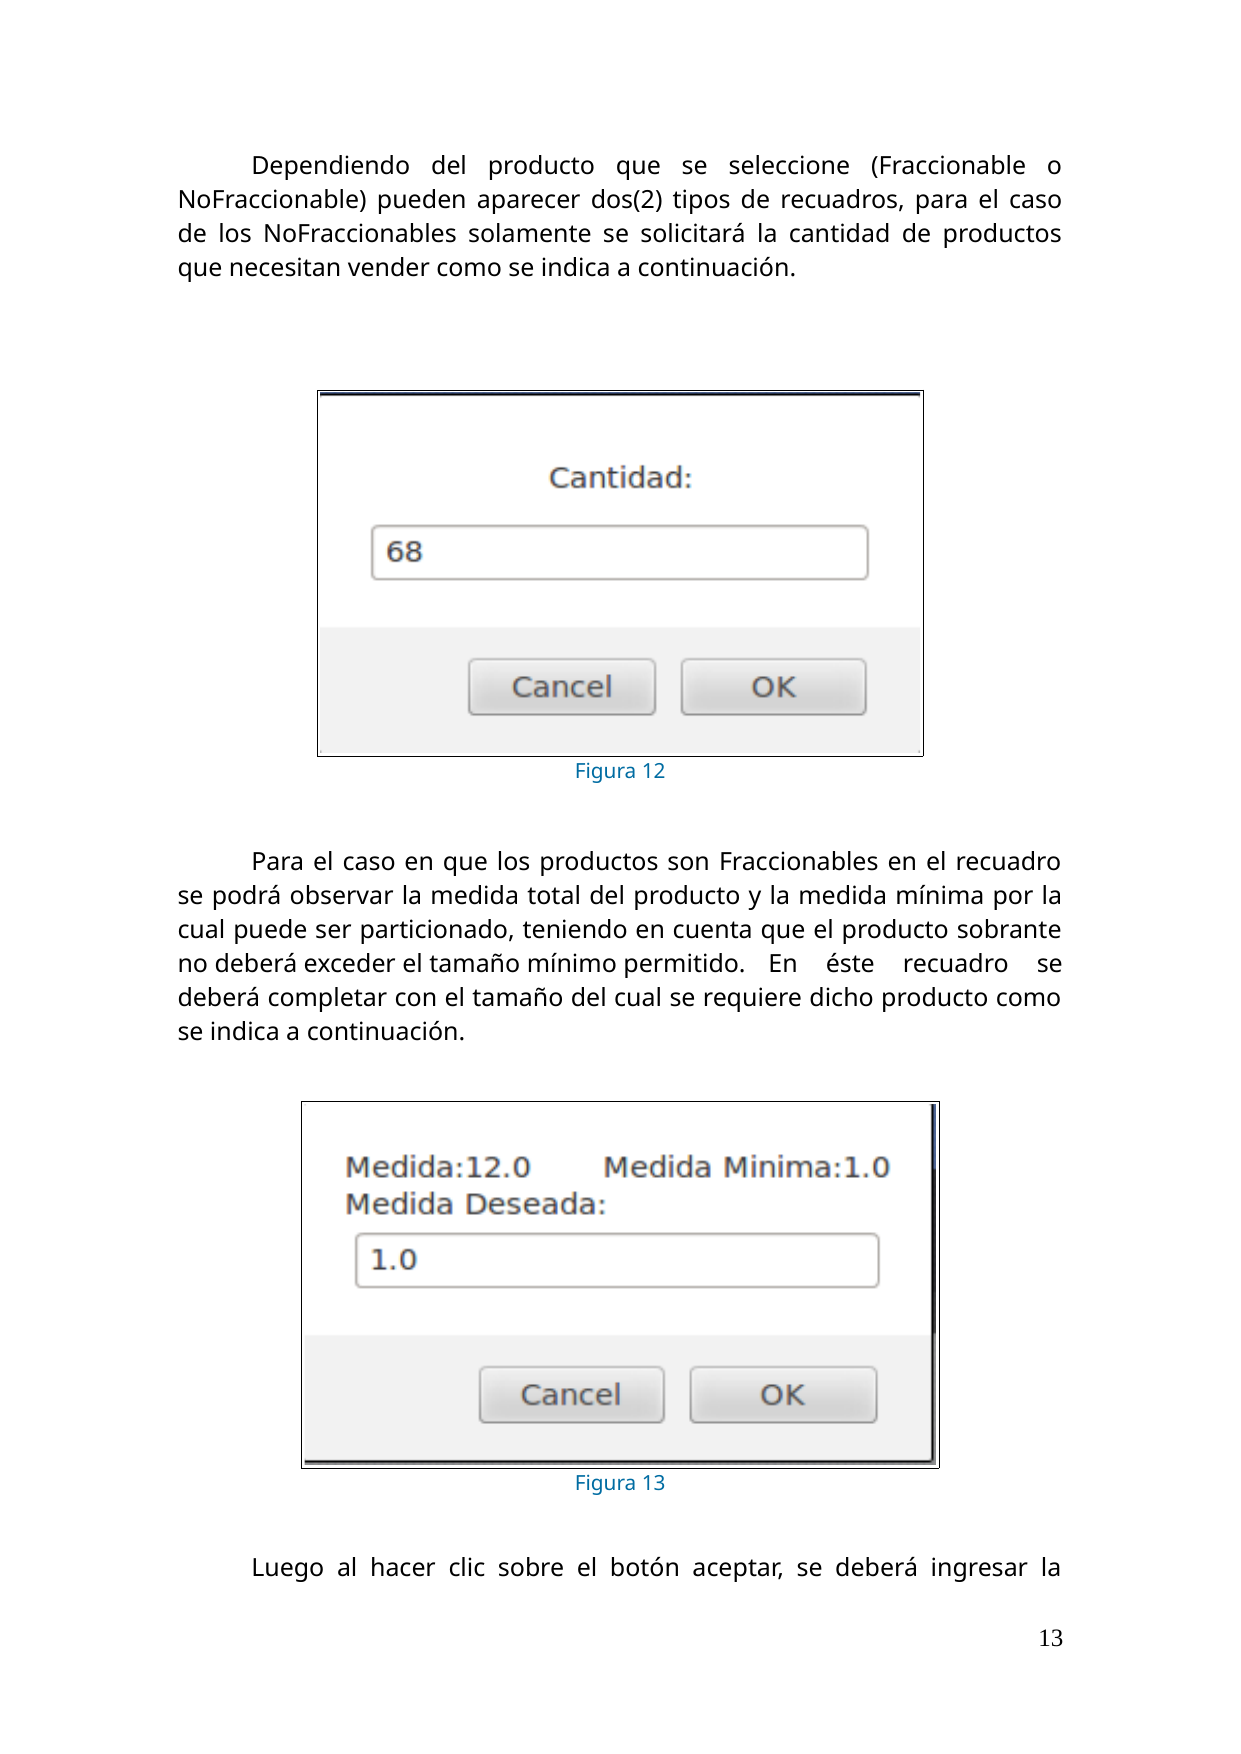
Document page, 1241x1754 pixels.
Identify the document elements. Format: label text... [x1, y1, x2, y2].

text Para el caso en que los productos son Fraccionables en el recuadro se podrá observar la medida total del producto y la medida mínima por la cual puede ser particionado, teniendo en cuenta que el producto sobrante no deberá exceder el tamaño mínimo permitido. En éste recuadro se deberá completar con el tamaño del cual se requiere dicho producto como se indica a continuación. [177, 843, 1063, 1048]
text Dependiendo del producto que se seleccione (Fraccionable o NoFraccionable) pueden aparecer dos(2) tipos de recuadros, para el caso de los NoFraccionables solamente se solicitará la cantidad de productos que necesitan vender como se indica a continuación. [177, 148, 1063, 284]
text Luego al hacer clic sobre el botón aceptar, se deberá ingresar la [177, 1550, 1063, 1584]
picture [304, 1104, 936, 1465]
text Figura 12 [177, 389, 1063, 784]
text Figura 13 [177, 1101, 1063, 1496]
picture [320, 392, 921, 753]
